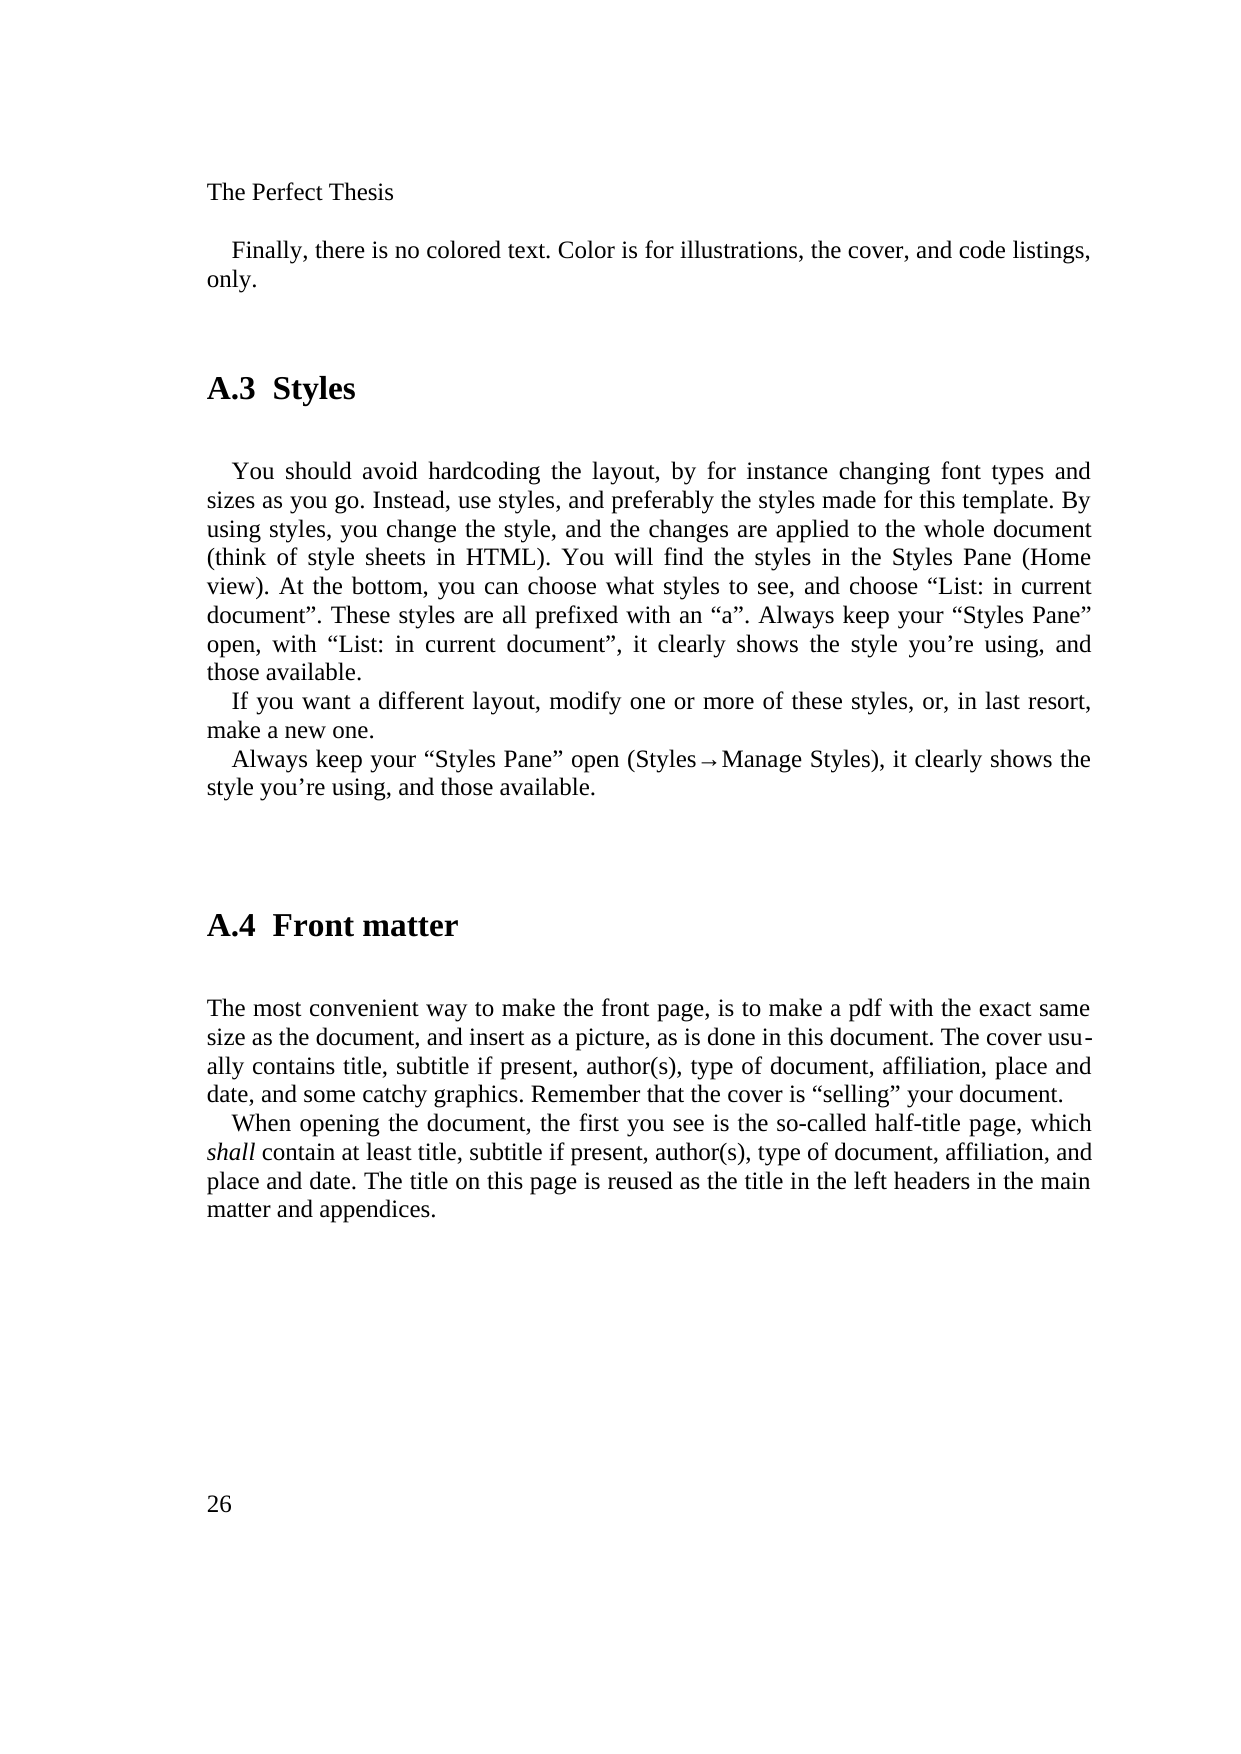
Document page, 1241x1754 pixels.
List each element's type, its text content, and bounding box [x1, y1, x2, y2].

text Always keep your “Styles Pane” open (Styles→Manage Styles), it clearly shows the style you’re using, and those available. [207, 744, 1093, 801]
subtitle Front matter [207, 905, 1093, 943]
subtitle Styles [207, 368, 1093, 406]
text You should avoid hardcoding the layout, by for instance changing font types and sizes as you go. Instead, use styles, and preferably the styles made for this template. By using styles, you change the style, and the changes are applied to the whole document (think of style sheets in HTML). You will find the styles in the Styles Pane (Home view). At the bottom, you can choose what styles to see, and choose “List: in current document”. These styles are all prefixed with an “a”. Always keep your “Styles Pane” open, with “List: in current document”, it clearly shows the style you’re using, and those available. [207, 456, 1093, 686]
text The most convenient way to make the front page, is to make a pdf with the exact same size as the document, and insert as a picture, as is done in this document. The cover usu­ally contains title, subtitle if present, author(s), type of document, affiliation, place and date, and some catchy graphics. Remember that the cover is “selling” your document. [207, 993, 1093, 1108]
text When opening the document, the first you see is the so-called half-title page, which shall contain at least title, subtitle if present, author(s), type of document, affiliation, and place and date. The title on this page is reused as the title in the left headers in the main matter and appendices. [207, 1108, 1093, 1223]
text Finally, there is no colored text. Color is for illustrations, the cover, and code listings, only. [207, 235, 1093, 293]
text If you want a different layout, modify one or more of these styles, or, in last resort, make a new one. [207, 686, 1093, 744]
